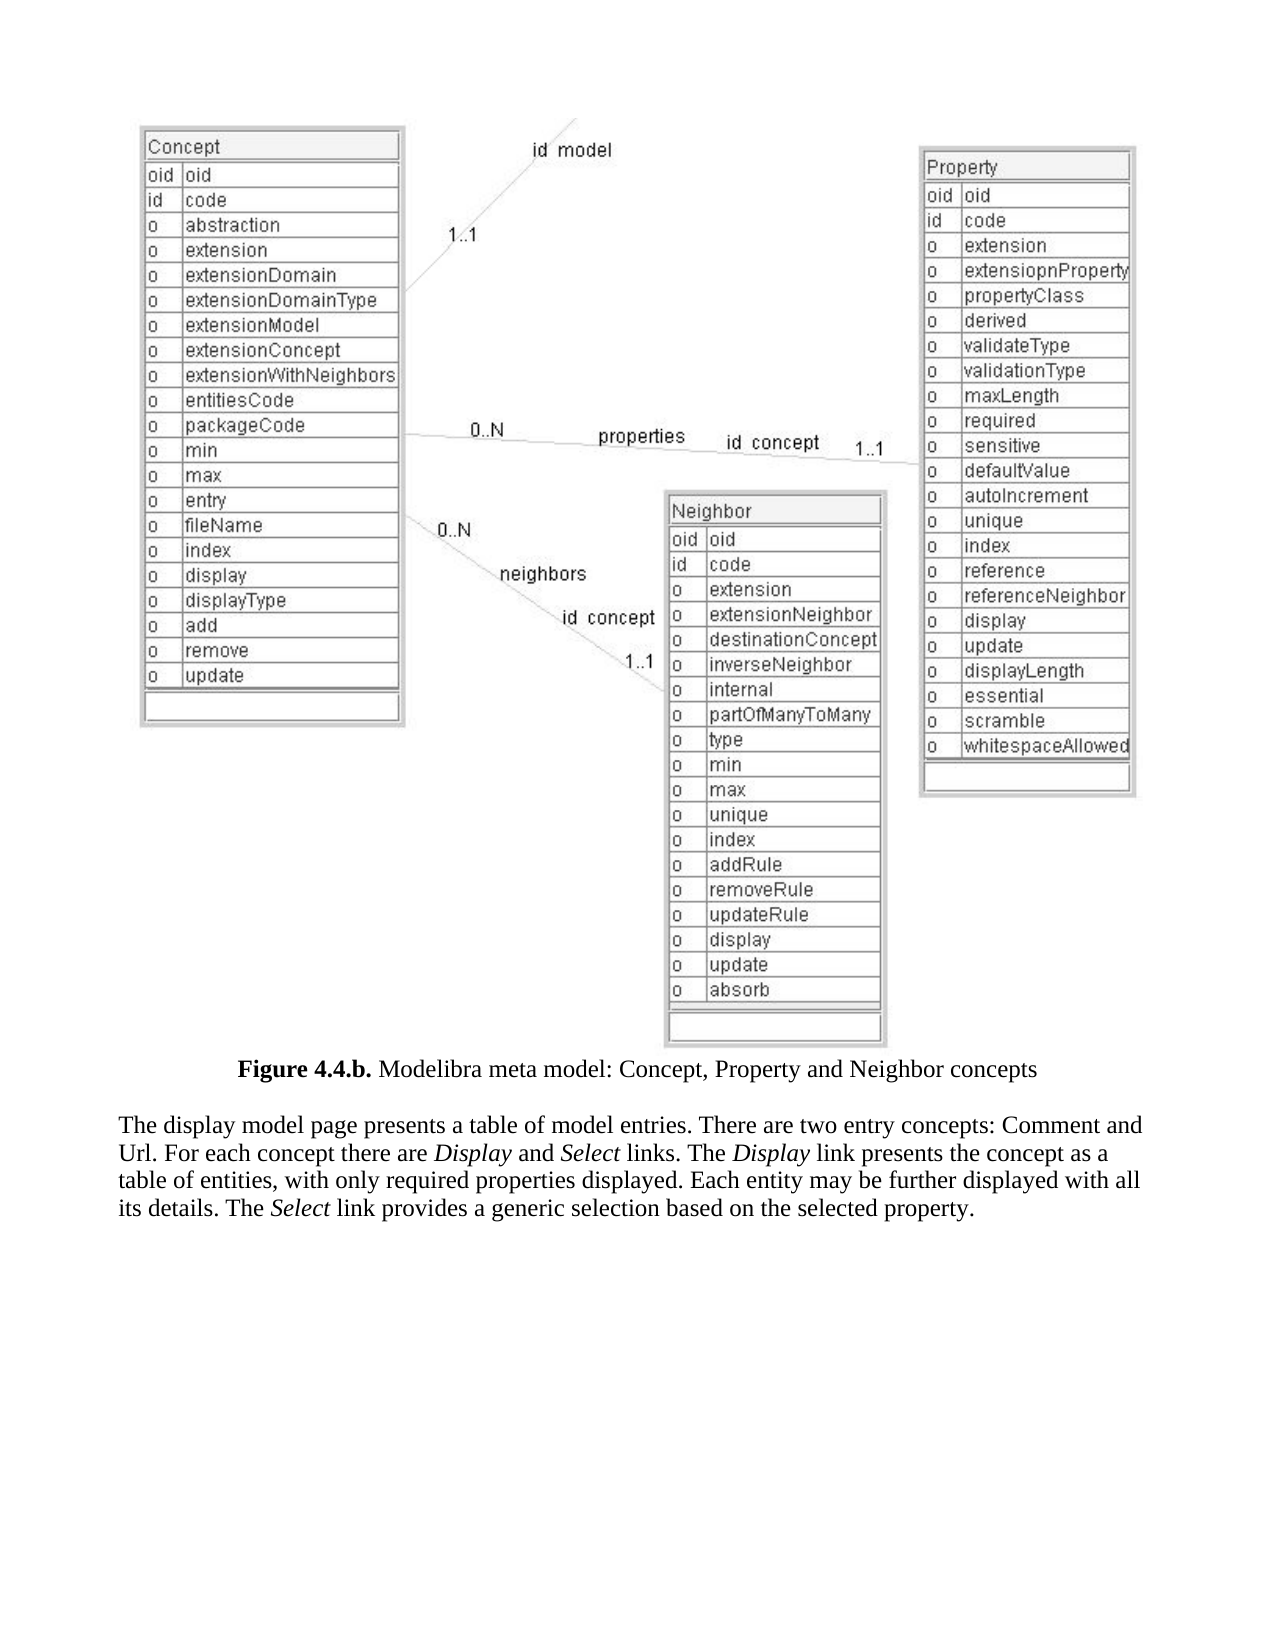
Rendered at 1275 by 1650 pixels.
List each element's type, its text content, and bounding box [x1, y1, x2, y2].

picture [129, 118, 1146, 1056]
text Figure 4.4.b. Modelibra meta model: Concept, Property and Neighbor concepts [118, 118, 1157, 1083]
text The display model page presents a table of model entries. There are two entry concepts: Comment and Url. For each concept there are Display and Select links. The Display link presents the concept as a table of entities, with only required properties displayed. Each entity may be further displayed with all its details. The Select link provides a generic selection based on the selected property. [118, 1111, 1157, 1222]
